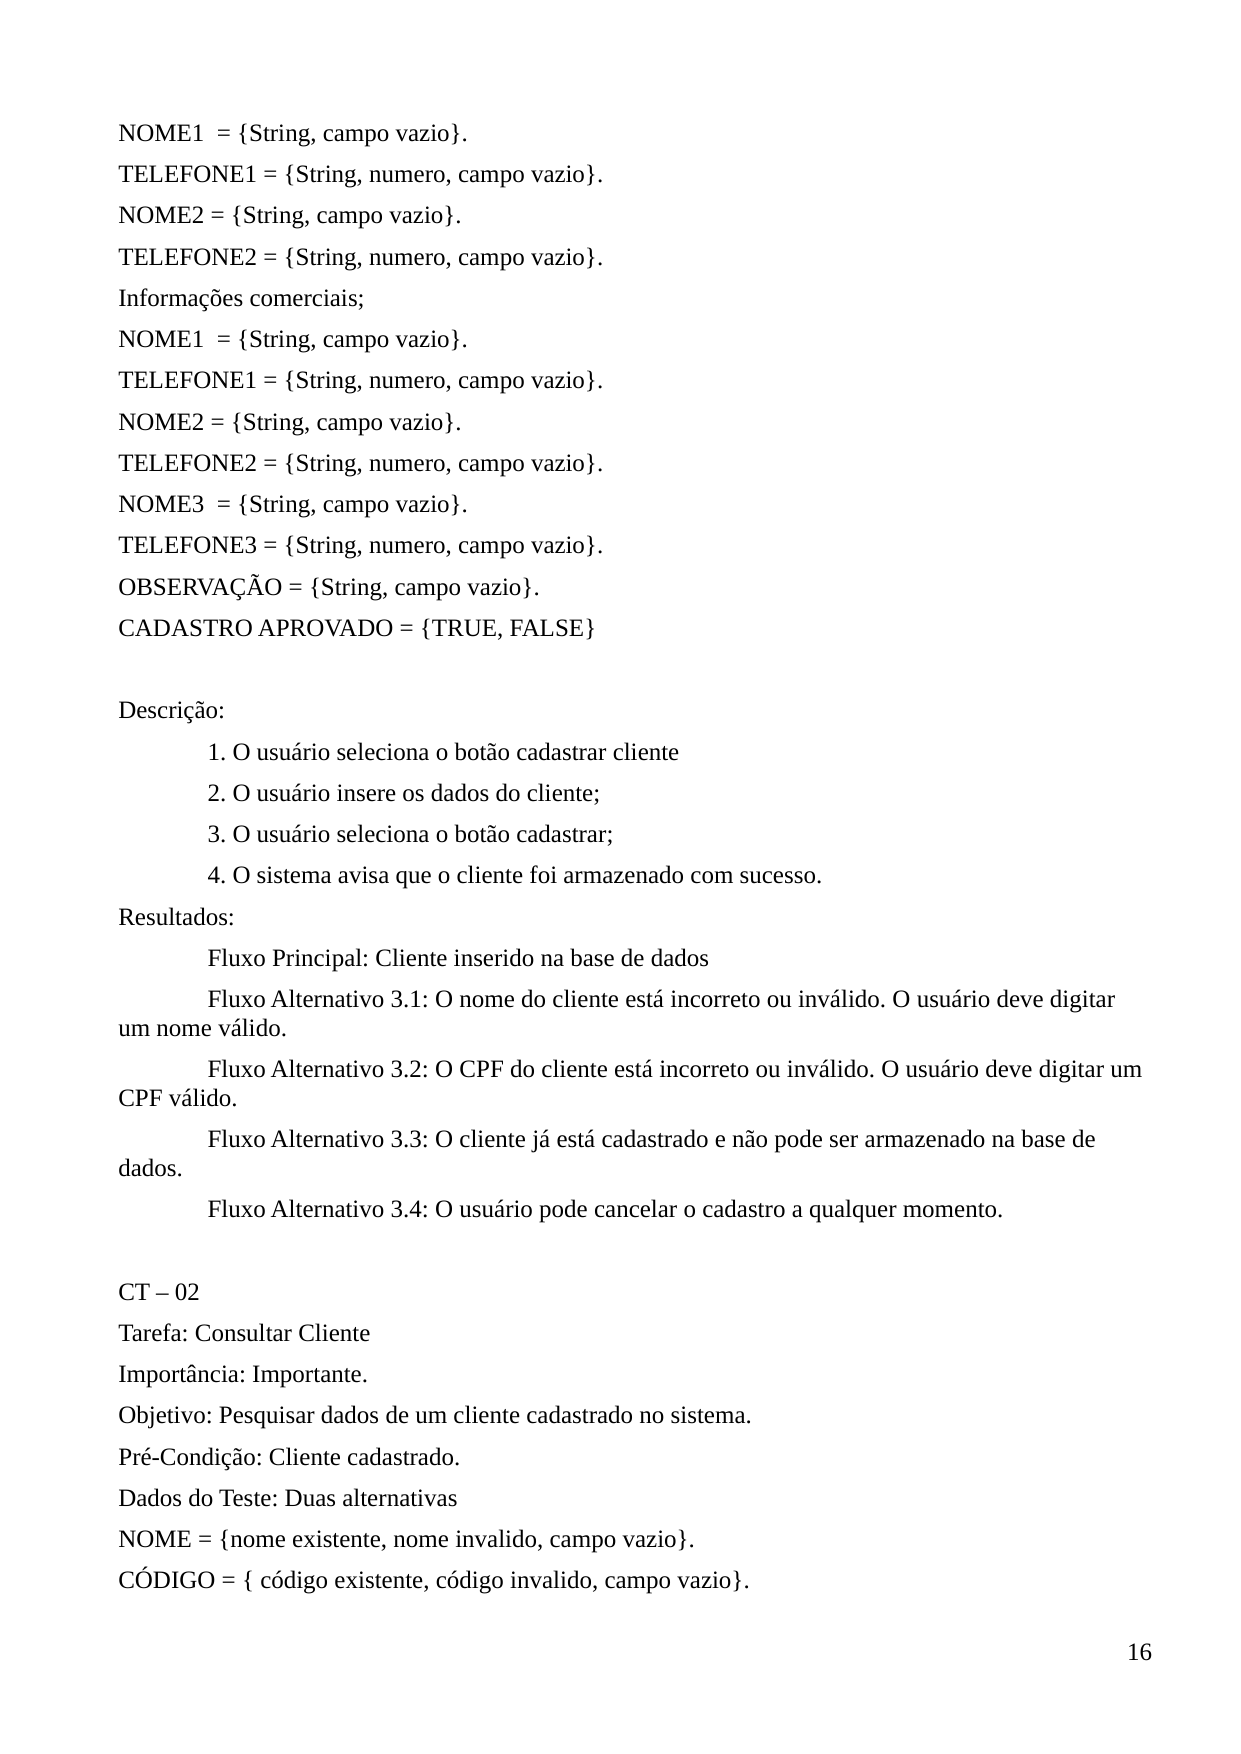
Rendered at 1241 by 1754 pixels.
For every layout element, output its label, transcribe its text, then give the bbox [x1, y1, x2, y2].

text CADASTRO APROVADO = {TRUE, FALSE} [118, 613, 1152, 642]
text CÓDIGO = { código existente, código invalido, campo vazio}. [118, 1566, 1152, 1594]
text TELEFONE2 = {String, numero, campo vazio}. [118, 448, 1152, 477]
text Informações comerciais; [118, 283, 1152, 312]
text NOME1 = {String, campo vazio}. [118, 324, 1152, 353]
text CT – 02 [118, 1277, 1152, 1306]
text OBSERVAÇÃO = {String, campo vazio}. [118, 572, 1152, 601]
text Dados do Teste: Duas alternativas [118, 1483, 1152, 1512]
text TELEFONE3 = {String, numero, campo vazio}. [118, 531, 1152, 559]
text Resultados: [118, 902, 1152, 931]
text NOME3 = {String, campo vazio}. [118, 489, 1152, 518]
text NOME = {nome existente, nome invalido, campo vazio}. [118, 1524, 1152, 1553]
text 2. O usuário insere os dados do cliente; [118, 778, 1152, 807]
text Fluxo Alternativo 3.2: O CPF do cliente está incorreto ou inválido. O usuário deve digitar um CPF válido. [118, 1054, 1152, 1112]
text TELEFONE1 = {String, numero, campo vazio}. [118, 366, 1152, 394]
text 1. O usuário seleciona o botão cadastrar cliente [118, 737, 1152, 766]
text Fluxo Principal: Cliente inserido na base de dados [118, 943, 1152, 972]
text Descrição: [118, 696, 1152, 724]
text Pré-Condição: Cliente cadastrado. [118, 1442, 1152, 1471]
text 4. O sistema avisa que o cliente foi armazenado com sucesso. [118, 861, 1152, 889]
text NOME2 = {String, campo vazio}. [118, 201, 1152, 229]
text TELEFONE1 = {String, numero, campo vazio}. [118, 159, 1152, 188]
text NOME1 = {String, campo vazio}. [118, 118, 1152, 147]
text NOME2 = {String, campo vazio}. [118, 407, 1152, 436]
text Fluxo Alternativo 3.3: O cliente já está cadastrado e não pode ser armazenado na base de dados. [118, 1124, 1152, 1182]
text Tarefa: Consultar Cliente [118, 1318, 1152, 1347]
text Objetivo: Pesquisar dados de um cliente cadastrado no sistema. [118, 1401, 1152, 1429]
text TELEFONE2 = {String, numero, campo vazio}. [118, 242, 1152, 271]
text Importância: Importante. [118, 1359, 1152, 1388]
text Fluxo Alternativo 3.4: O usuário pode cancelar o cadastro a qualquer momento. [118, 1194, 1152, 1223]
text 3. O usuário seleciona o botão cadastrar; [118, 819, 1152, 848]
text Fluxo Alternativo 3.1: O nome do cliente está incorreto ou inválido. O usuário deve digitar um nome válido. [118, 984, 1152, 1042]
